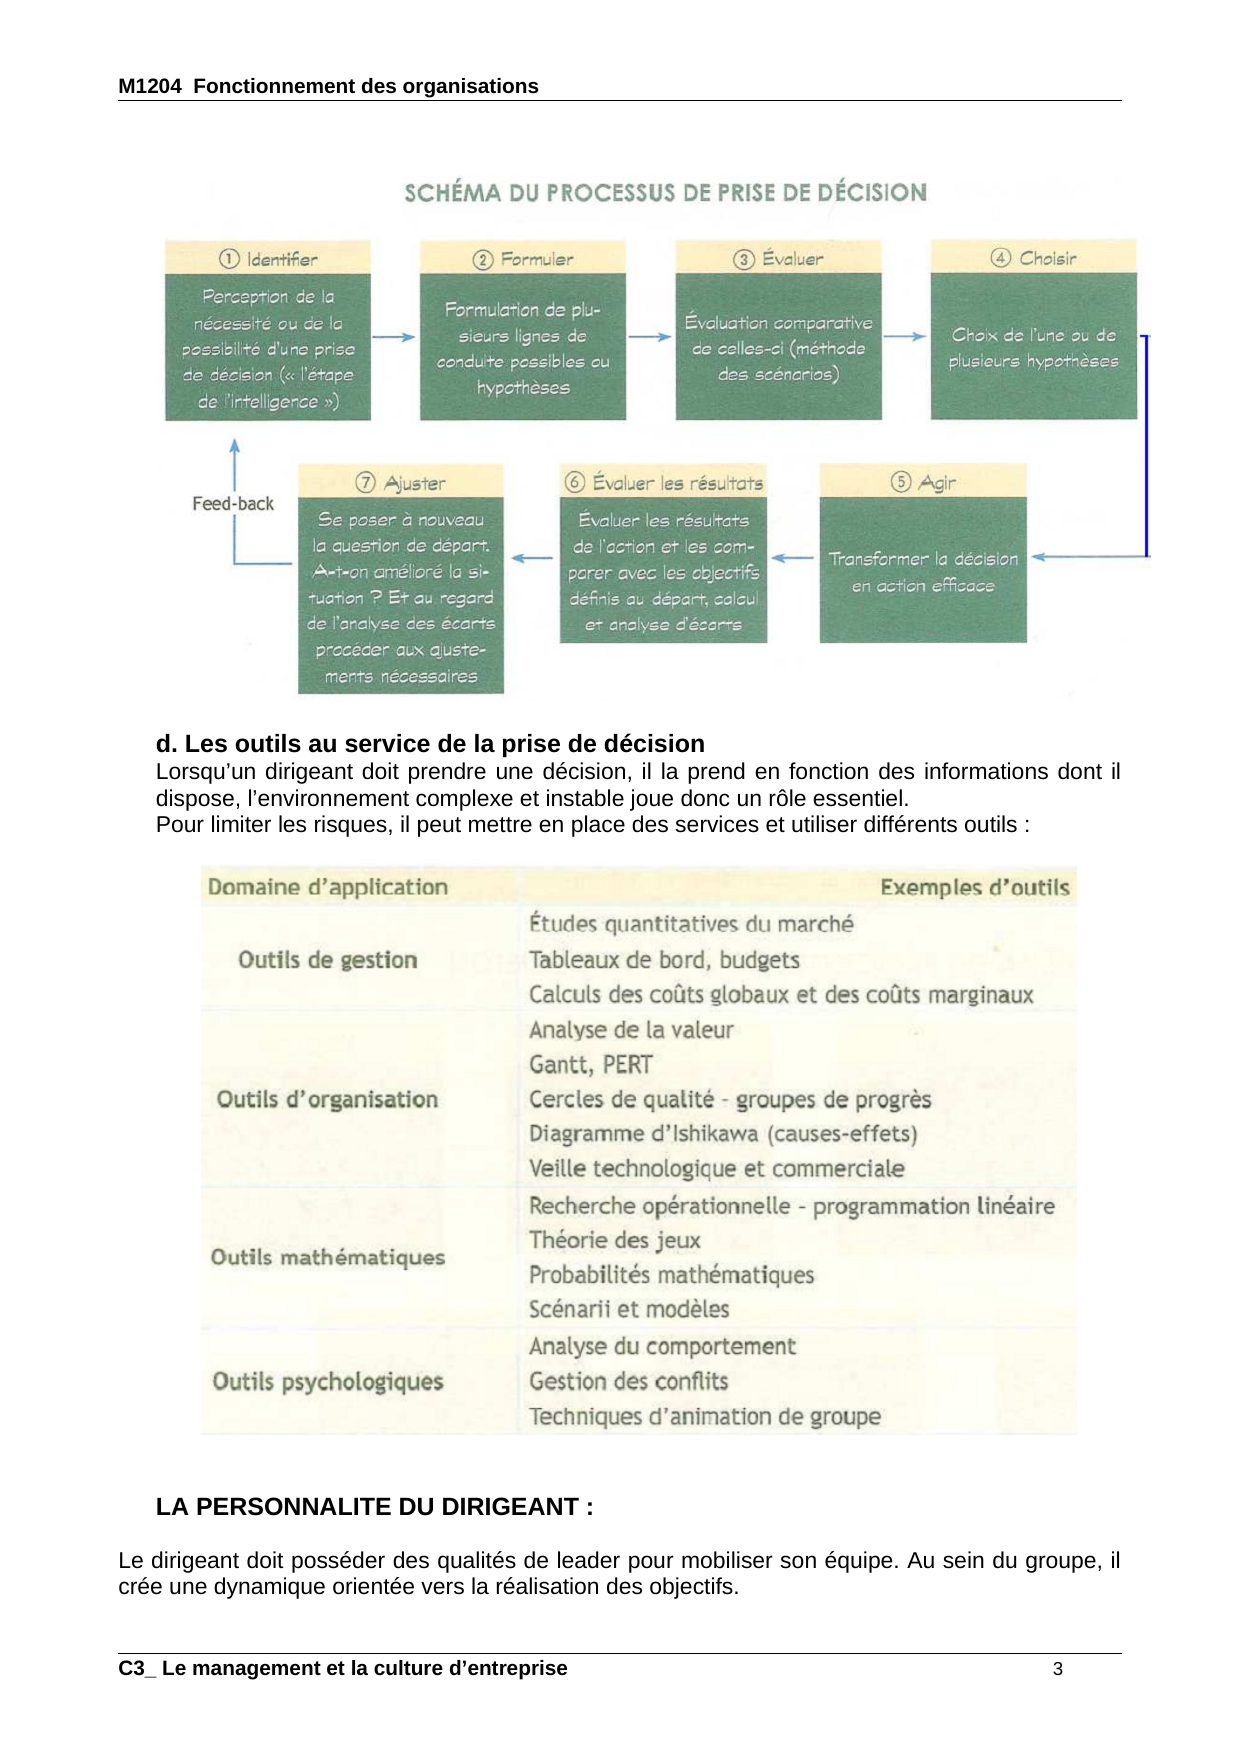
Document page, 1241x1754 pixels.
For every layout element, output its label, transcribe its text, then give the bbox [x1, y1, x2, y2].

picture [155, 175, 1159, 701]
text d. Les outils au service de la prise de décision [156, 729, 1122, 758]
text Lorsqu’un dirigeant doit prendre une décision, il la prend en fonction des informations dont il dispose, l’environnement complexe et instable joue donc un rôle essentiel. [156, 758, 1122, 811]
text LA PERSONNALITE DU DIRIGEANT : [156, 1492, 1122, 1521]
text Pour limiter les risques, il peut mettre en place des services et utiliser différents outils : [156, 811, 1122, 837]
text Le dirigeant doit posséder des qualités de leader pour mobiliser son équipe. Au sein du groupe, il crée une dynamique orientée vers la réalisation des objectifs. [118, 1547, 1122, 1600]
picture [200, 863, 1078, 1435]
